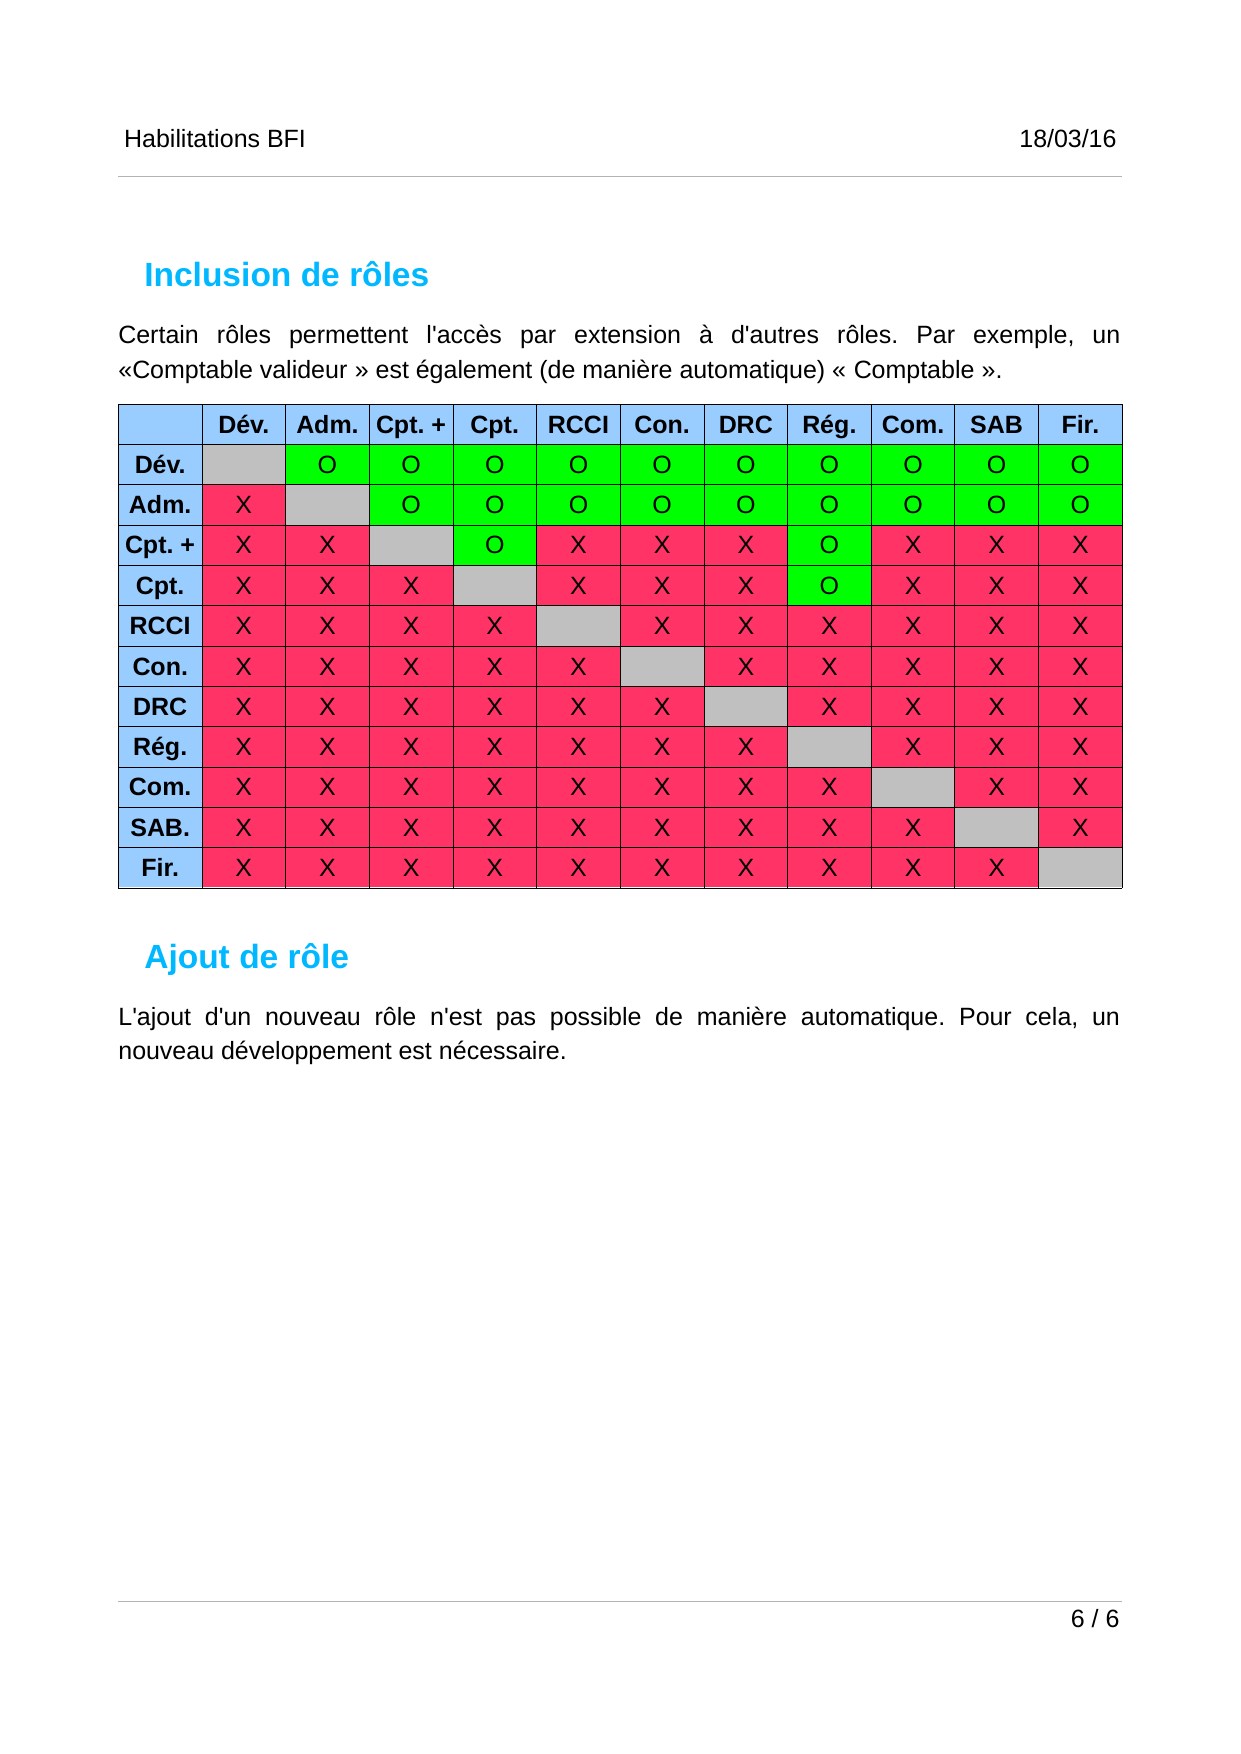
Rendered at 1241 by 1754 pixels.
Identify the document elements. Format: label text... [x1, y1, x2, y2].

table_cell X [454, 768, 536, 807]
table_cell X [705, 606, 787, 646]
table_cell Com. [119, 768, 202, 807]
table_cell O [788, 566, 871, 605]
table_cell X [705, 808, 787, 847]
table_cell X [705, 768, 787, 807]
table_cell X [370, 687, 453, 726]
table_cell X [1039, 768, 1122, 807]
table_cell X [203, 727, 285, 767]
table_cell O [872, 485, 954, 525]
table_cell X [621, 848, 704, 887]
table_cell X [537, 848, 620, 887]
table_cell X [537, 808, 620, 847]
table_cell Dév. [119, 445, 202, 484]
table_cell Con. [119, 647, 202, 686]
table_cell X [955, 768, 1038, 807]
table_cell X [203, 566, 285, 605]
table_cell X [621, 727, 704, 767]
table_cell X [705, 848, 787, 887]
table_cell X [286, 727, 369, 767]
table_cell O [454, 485, 536, 525]
table_cell O [537, 485, 620, 525]
table_cell X [286, 647, 369, 686]
table_cell [537, 606, 620, 646]
table_cell X [537, 566, 620, 605]
table_cell X [203, 687, 285, 726]
table_cell O [705, 445, 787, 484]
table_cell [203, 445, 285, 484]
table_cell X [955, 647, 1038, 686]
table_cell O [872, 445, 954, 484]
table_cell X [788, 647, 871, 686]
table_cell X [872, 808, 954, 847]
table_cell X [705, 727, 787, 767]
table_cell O [370, 445, 453, 484]
table_header [119, 405, 202, 444]
text Certain rôles permettent l'accès par extension à d'autres rôles. Par exemple, un «Comptable valideur » est également (de manière automatique) « Comptable ». [118, 320, 1122, 383]
table_cell O [955, 445, 1038, 484]
table_cell X [788, 768, 871, 807]
table_cell X [537, 687, 620, 726]
table_cell X [1039, 727, 1122, 767]
table_cell X [705, 647, 787, 686]
table_cell [788, 727, 871, 767]
table_cell O [537, 445, 620, 484]
table_cell X [286, 566, 369, 605]
table_cell X [872, 566, 954, 605]
subtitle Inclusion de rôles [144, 255, 1122, 294]
table_cell O [286, 445, 369, 484]
table_cell X [537, 647, 620, 686]
table_cell X [454, 808, 536, 847]
table_cell X [286, 768, 369, 807]
table_cell X [370, 647, 453, 686]
table_cell O [788, 445, 871, 484]
table_cell X [286, 687, 369, 726]
table_cell X [788, 606, 871, 646]
table_cell X [1039, 647, 1122, 686]
table_header Rég. [788, 405, 871, 444]
table_cell X [370, 606, 453, 646]
table_cell X [705, 526, 787, 565]
table_cell X [788, 808, 871, 847]
table_cell X [788, 848, 871, 887]
table_cell [705, 687, 787, 726]
table_cell O [705, 485, 787, 525]
table_cell X [872, 848, 954, 887]
table_cell X [203, 768, 285, 807]
table_cell Cpt. [119, 566, 202, 605]
table_cell X [872, 727, 954, 767]
table_cell X [955, 687, 1038, 726]
table_cell O [454, 526, 536, 565]
table_cell X [286, 848, 369, 887]
table_cell X [621, 566, 704, 605]
table_cell SAB. [119, 808, 202, 847]
table_cell Fir. [119, 848, 202, 887]
table_cell X [955, 727, 1038, 767]
table_header Fir. [1039, 405, 1122, 444]
table_cell X [454, 848, 536, 887]
table_cell X [1039, 526, 1122, 565]
table_cell X [872, 647, 954, 686]
table_cell X [621, 808, 704, 847]
table_cell X [1039, 566, 1122, 605]
table_cell X [370, 566, 453, 605]
table_cell O [788, 485, 871, 525]
table_cell X [955, 606, 1038, 646]
table_cell X [203, 606, 285, 646]
table_cell X [370, 727, 453, 767]
table_cell X [370, 768, 453, 807]
table_cell X [955, 526, 1038, 565]
table_cell X [286, 606, 369, 646]
table_cell X [203, 526, 285, 565]
table_cell X [454, 727, 536, 767]
table_cell O [621, 445, 704, 484]
table_cell X [621, 687, 704, 726]
table_header SAB [955, 405, 1038, 444]
table_cell X [705, 566, 787, 605]
table_cell [1039, 848, 1122, 887]
table_cell O [788, 526, 871, 565]
table_header Com. [872, 405, 954, 444]
table_header Adm. [286, 405, 369, 444]
table_cell X [1039, 606, 1122, 646]
table_cell X [286, 808, 369, 847]
table_cell [955, 808, 1038, 847]
table_cell X [203, 485, 285, 525]
table_cell X [621, 606, 704, 646]
table_cell X [955, 848, 1038, 887]
table_header Dév. [203, 405, 285, 444]
table_cell DRC [119, 687, 202, 726]
table_cell X [286, 526, 369, 565]
table_cell O [955, 485, 1038, 525]
table_cell [370, 526, 453, 565]
table_cell [872, 768, 954, 807]
table_cell X [370, 848, 453, 887]
table_cell X [1039, 808, 1122, 847]
table_cell O [370, 485, 453, 525]
table_cell O [1039, 445, 1122, 484]
table_cell X [537, 768, 620, 807]
table_header Con. [621, 405, 704, 444]
table_cell [286, 485, 369, 525]
table_cell X [1039, 687, 1122, 726]
text L'ajout d'un nouveau rôle n'est pas possible de manière automatique. Pour cela, un nouveau développement est nécessaire. [118, 1002, 1122, 1065]
table_cell X [872, 526, 954, 565]
table_cell X [370, 808, 453, 847]
table_header Cpt. [454, 405, 536, 444]
table_cell X [203, 848, 285, 887]
table_cell X [621, 526, 704, 565]
table_cell X [537, 526, 620, 565]
table_cell X [872, 687, 954, 726]
table_header DRC [705, 405, 787, 444]
table_cell O [454, 445, 536, 484]
table_cell Cpt. + [119, 526, 202, 565]
table_cell O [1039, 485, 1122, 525]
table_cell X [454, 687, 536, 726]
table_cell X [454, 606, 536, 646]
table_cell X [872, 606, 954, 646]
table_cell Adm. [119, 485, 202, 525]
subtitle Ajout de rôle [144, 937, 1122, 975]
table_cell X [788, 687, 871, 726]
table_cell X [203, 808, 285, 847]
table_cell X [621, 768, 704, 807]
table_cell [621, 647, 704, 686]
table_cell X [537, 727, 620, 767]
table_cell [454, 566, 536, 605]
table_cell RCCI [119, 606, 202, 646]
table_cell X [203, 647, 285, 686]
table_cell Rég. [119, 727, 202, 767]
table_cell O [621, 485, 704, 525]
table_header RCCI [537, 405, 620, 444]
table_cell X [454, 647, 536, 686]
table_cell X [955, 566, 1038, 605]
table_header Cpt. + [370, 405, 453, 444]
